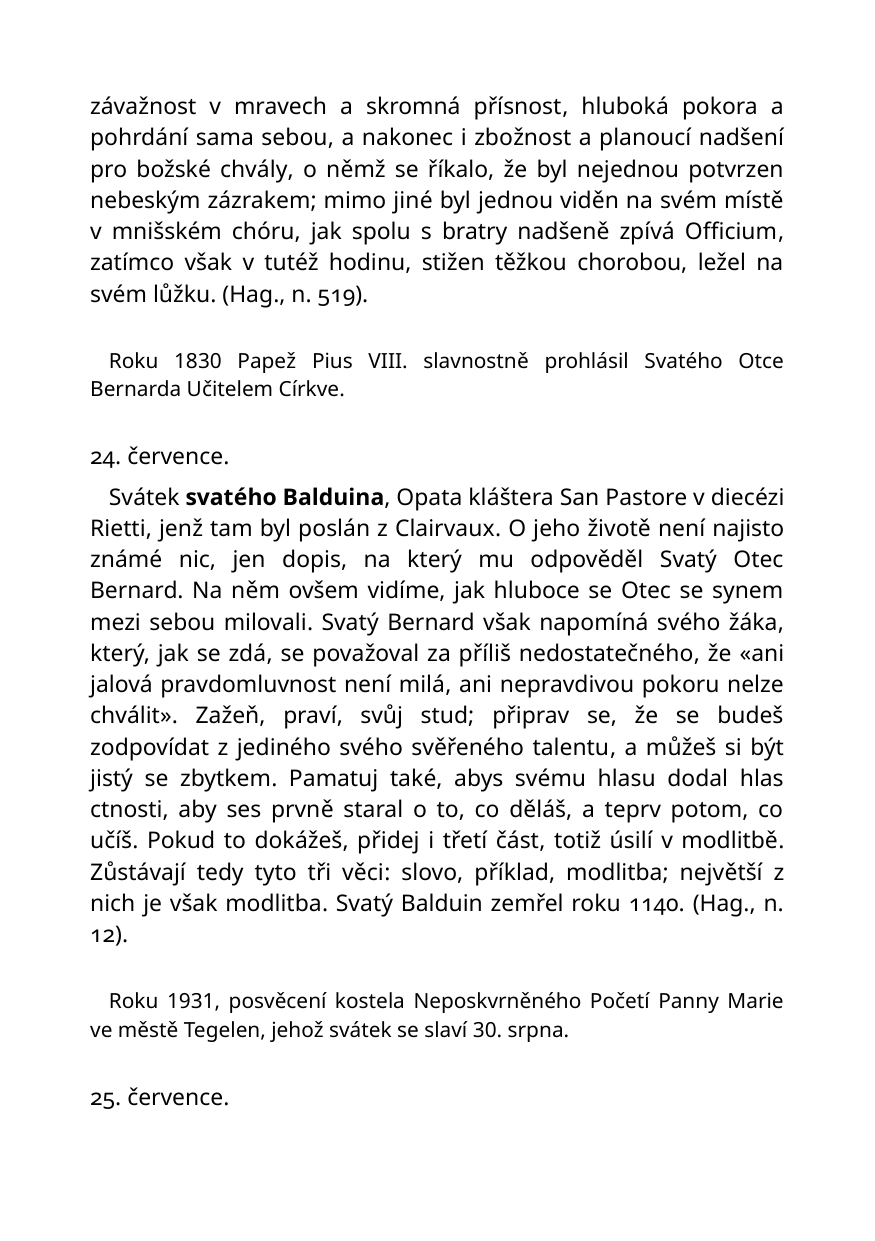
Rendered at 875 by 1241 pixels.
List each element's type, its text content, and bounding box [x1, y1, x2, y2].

text závažnost v mravech a skromná přísnost, hluboká pokora a pohrdání sama sebou, a nakonec i zbožnost a planoucí nadšení pro božské chvály, o němž se říkalo, že byl nejednou potvrzen nebeským zázrakem; mimo jiné byl jednou viděn na svém místě v mnišském chóru, jak spolu s bratry nadšeně zpívá Officium, zatímco však v tutéž hodinu, stižen těžkou chorobou, ležel na svém lůžku. (Hag., n. 519). [90, 90, 784, 309]
text 24. července. [90, 440, 784, 471]
text 25. července. [90, 1081, 784, 1112]
text Roku 1931, posvěcení kostela Neposkvrněného Početí Panny Marie ve městě Tegelen, jehož svátek se slaví 30. srpna. [90, 986, 784, 1043]
text Svátek svatého Balduina, Opata kláštera San Pastore v diecézi Rietti, jenž tam byl poslán z Clairvaux. O jeho životě není najisto známé nic, jen dopis, na který mu odpověděl Svatý Otec Bernard. Na něm ovšem vidíme, jak hluboce se Otec se synem mezi sebou milovali. Svatý Bernard však napomíná svého žáka, který, jak se zdá, se považoval za příliš nedostatečného, že «ani jalová pravdomluvnost není milá, ani nepravdivou pokoru nelze chválit». Zažeň, praví, svůj stud; připrav se, že se budeš zodpovídat z jediného svého svěřeného talentu, a můžeš si být jistý se zbytkem. Pamatuj také, abys svému hlasu dodal hlas ctnosti, aby ses prvně staral o to, co děláš, a teprv potom, co učíš. Pokud to dokážeš, přidej i třetí část, totiž úsilí v modlitbě. Zůstávají tedy tyto tři věci: slovo, příklad, modlitba; největší z nich je však modlitba. Svatý Balduin zemřel roku 1140. (Hag., n. 12). [90, 480, 784, 949]
text Roku 1830 Papež Pius VIII. slavnostně prohlásil Svatého Otce Bernarda Učitelem Církve. [90, 346, 784, 403]
